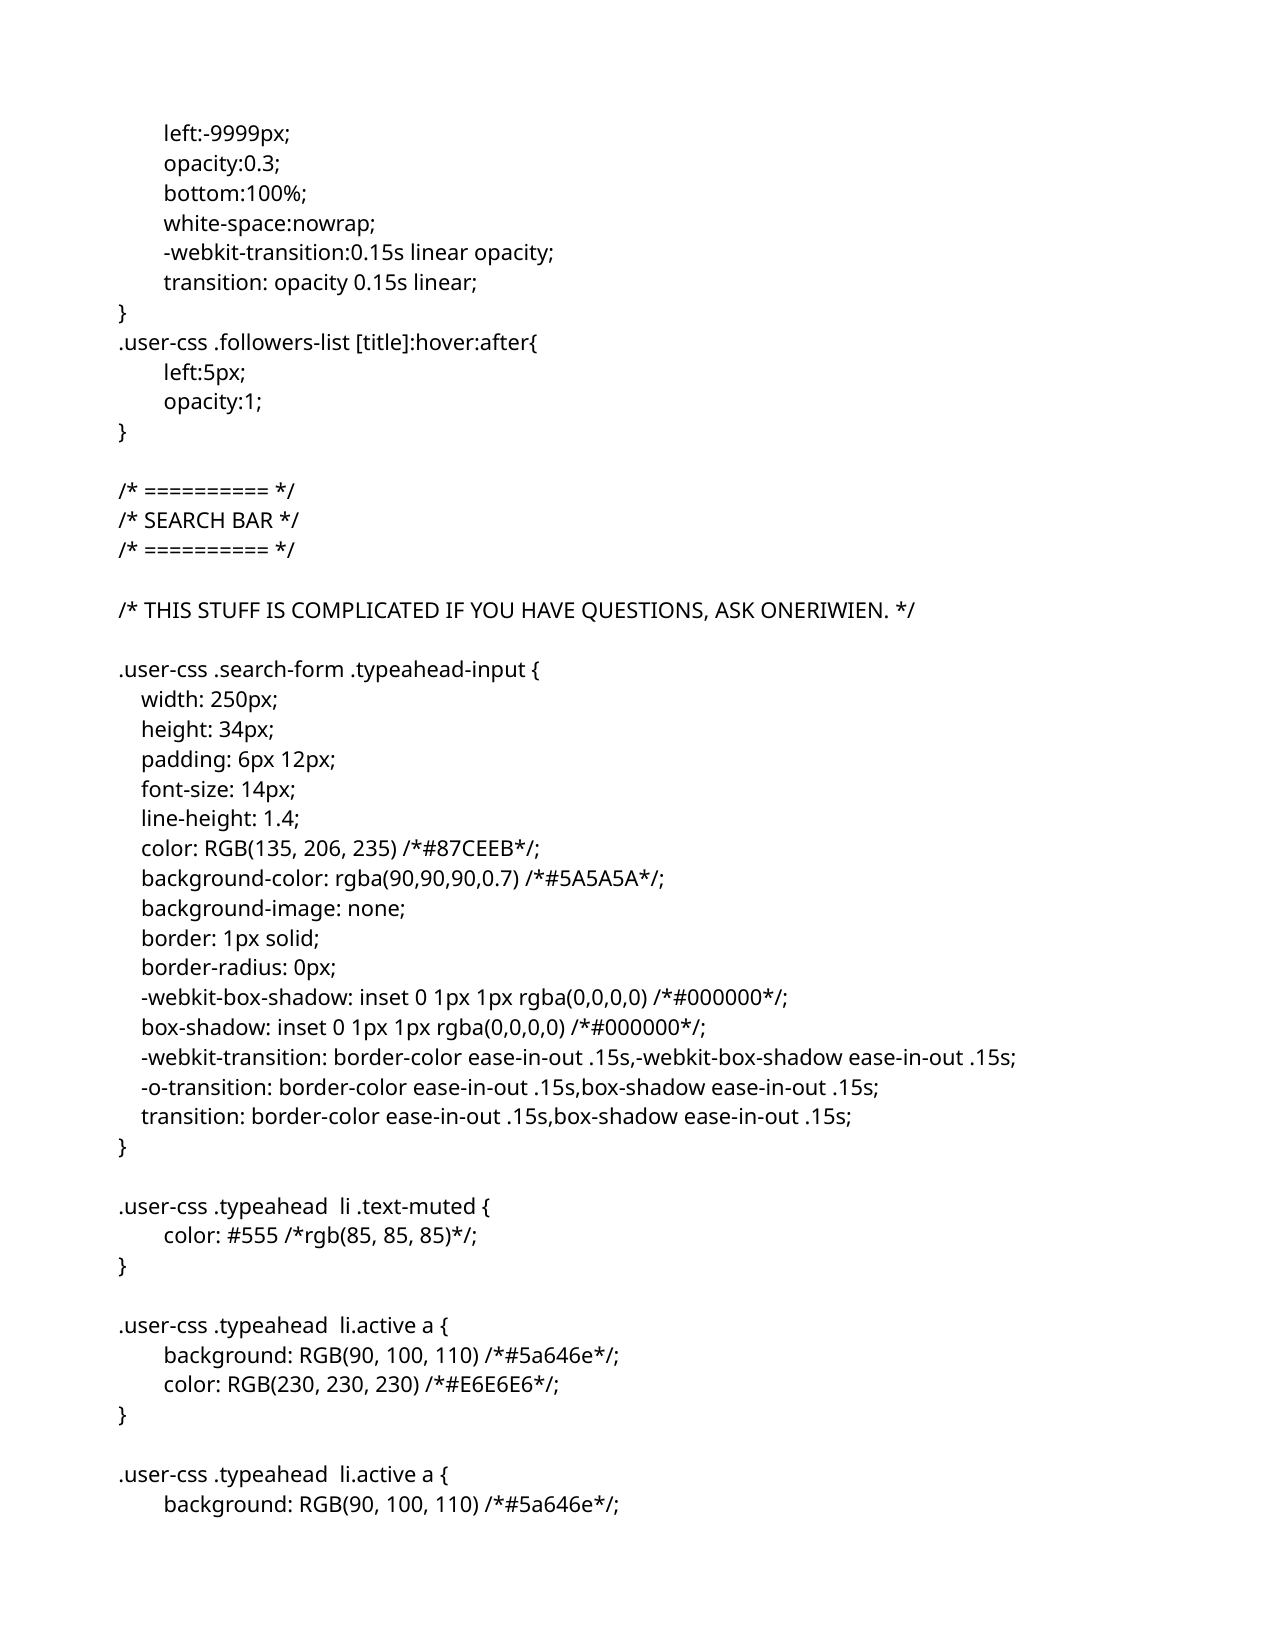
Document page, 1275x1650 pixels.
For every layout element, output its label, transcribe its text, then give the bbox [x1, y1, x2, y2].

text color: RGB(230, 230, 230) /*#E6E6E6*/; [118, 1369, 1157, 1399]
text color: RGB(135, 206, 235) /*#87CEEB*/; [118, 833, 1157, 863]
text } [118, 1131, 1157, 1161]
text border: 1px solid; [118, 922, 1157, 952]
text height: 34px; [118, 714, 1157, 744]
text color: #555 /*rgb(85, 85, 85)*/; [118, 1220, 1157, 1250]
text background-color: rgba(90,90,90,0.7) /*#5A5A5A*/; [118, 863, 1157, 893]
text /* ========== */ [118, 476, 1157, 505]
text -webkit-transition: border-color ease-in-out .15s,-webkit-box-shadow ease-in-out .15s; [118, 1042, 1157, 1071]
text bottom:100%; [118, 178, 1157, 207]
text width: 250px; [118, 684, 1157, 714]
text background-image: none; [118, 893, 1157, 922]
text .user-css .typeahead li.active a { [118, 1310, 1157, 1339]
text transition: border-color ease-in-out .15s,box-shadow ease-in-out .15s; [118, 1101, 1157, 1131]
text -webkit-transition:0.15s linear opacity; [118, 237, 1157, 267]
text left:5px; [118, 356, 1157, 386]
text opacity:1; [118, 386, 1157, 416]
text box-shadow: inset 0 1px 1px rgba(0,0,0,0) /*#000000*/; [118, 1012, 1157, 1042]
text line-height: 1.4; [118, 803, 1157, 833]
text font-size: 14px; [118, 773, 1157, 803]
text transition: opacity 0.15s linear; [118, 267, 1157, 297]
text background: RGB(90, 100, 110) /*#5a646e*/; [118, 1488, 1157, 1518]
text /* ========== */ [118, 535, 1157, 565]
text } [118, 1399, 1157, 1429]
text } [118, 1250, 1157, 1280]
text } [118, 297, 1157, 327]
text background: RGB(90, 100, 110) /*#5a646e*/; [118, 1339, 1157, 1369]
text white-space:nowrap; [118, 207, 1157, 237]
text -o-transition: border-color ease-in-out .15s,box-shadow ease-in-out .15s; [118, 1071, 1157, 1101]
text } [118, 416, 1157, 446]
text border-radius: 0px; [118, 952, 1157, 982]
text left:-9999px; [118, 118, 1157, 148]
text padding: 6px 12px; [118, 744, 1157, 773]
text opacity:0.3; [118, 148, 1157, 178]
text /* THIS STUFF IS COMPLICATED IF YOU HAVE QUESTIONS, ASK ONERIWIEN. */ [118, 595, 1157, 624]
text -webkit-box-shadow: inset 0 1px 1px rgba(0,0,0,0) /*#000000*/; [118, 982, 1157, 1012]
text /* SEARCH BAR */ [118, 505, 1157, 535]
text .user-css .typeahead li.active a { [118, 1459, 1157, 1488]
text .user-css .search-form .typeahead-input { [118, 654, 1157, 684]
text .user-css .typeahead li .text-muted { [118, 1191, 1157, 1220]
text .user-css .followers-list [title]:hover:after{ [118, 327, 1157, 356]
